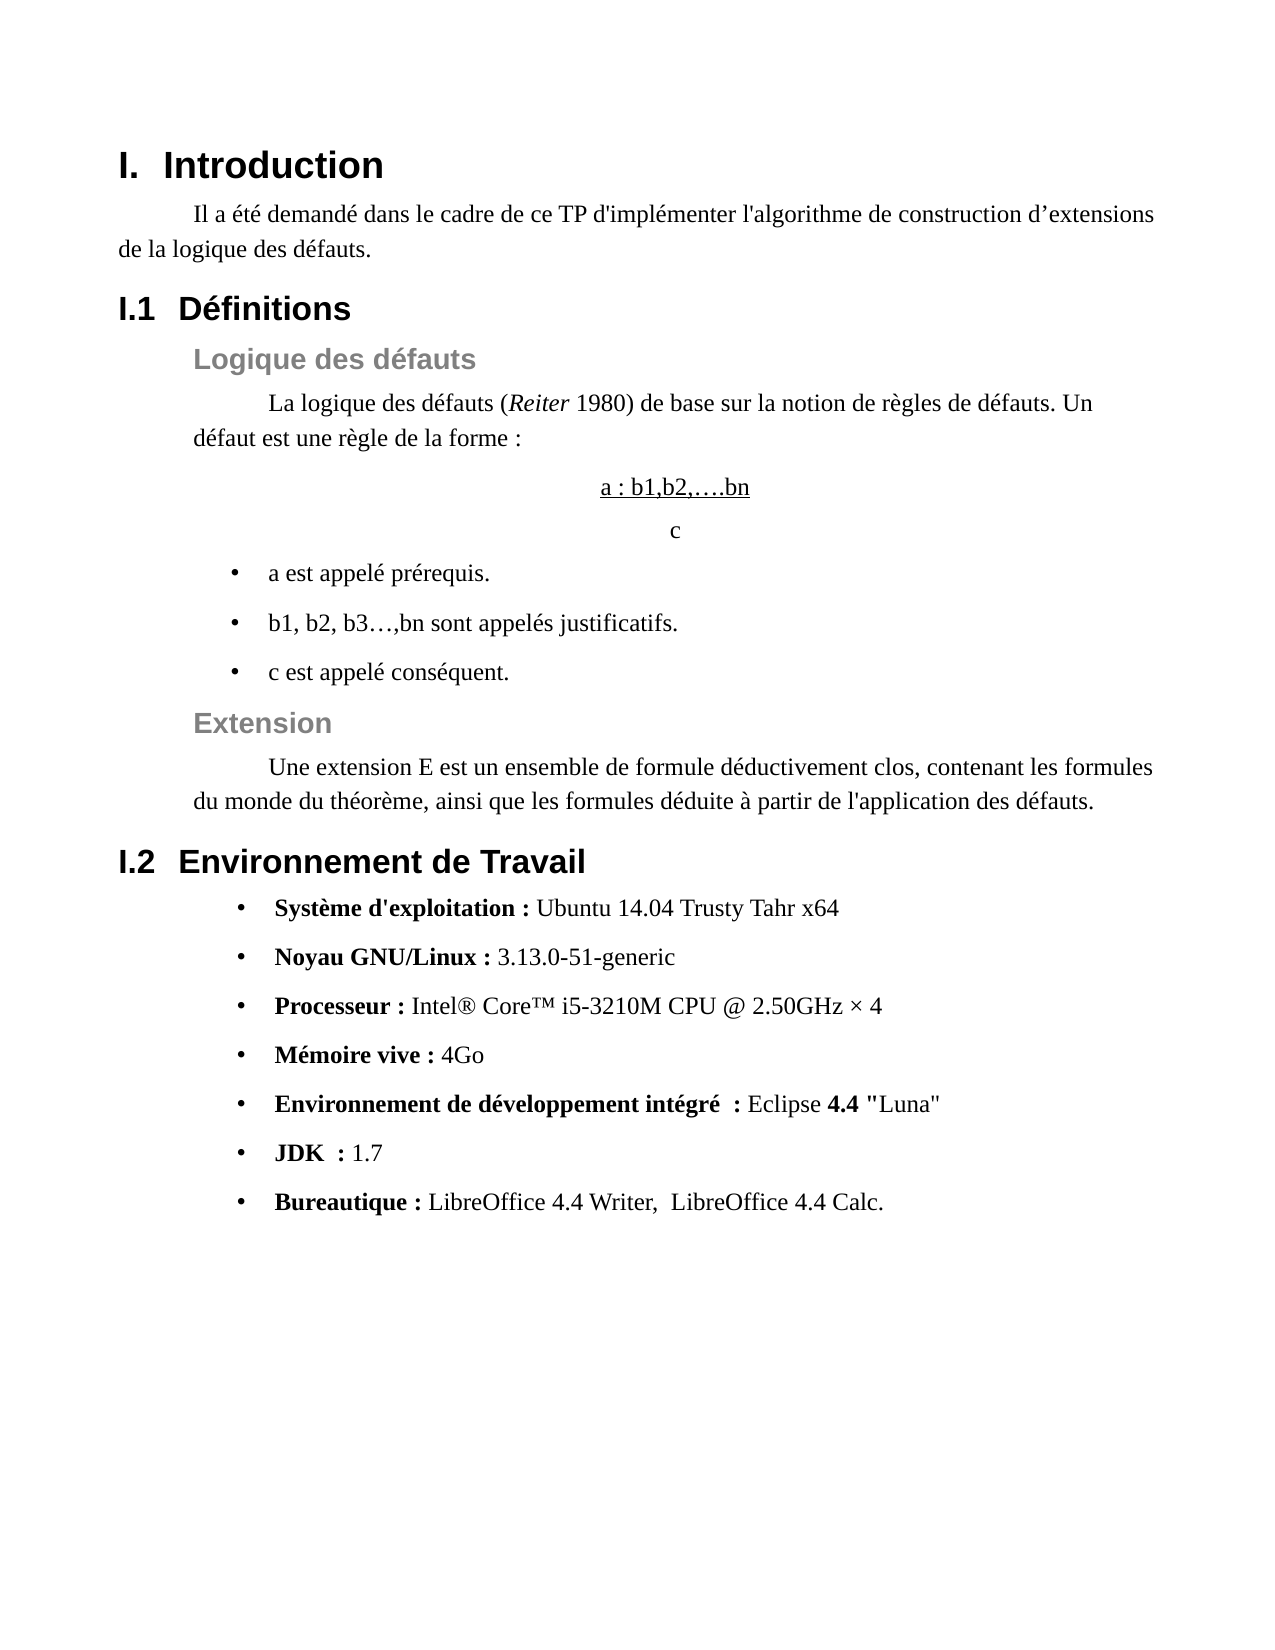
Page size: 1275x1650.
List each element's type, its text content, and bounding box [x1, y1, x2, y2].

text Une extension E est un ensemble de formule déductivement clos, contenant les formules du monde du théorème, ainsi que les formules déduite à partir de l'application des défauts. [193, 752, 1157, 815]
list b1, b2, b3…,bn sont appelés justificatifs. [231, 608, 1157, 636]
list Bureautique : LibreOffice 4.4 Writer, LibreOffice 4.4 Calc. [237, 1187, 1157, 1216]
subtitle Introduction [118, 143, 1157, 187]
list Processeur : Intel® Core™ i5-3210M CPU @ 2.50GHz × 4 [237, 991, 1157, 1019]
text c [193, 515, 1157, 544]
list Mémoire vive : 4Go [237, 1040, 1157, 1069]
subtitle Extension [118, 706, 1157, 739]
subtitle Environnement de Travail [118, 842, 1157, 880]
list JDK : 1.7 [237, 1138, 1157, 1167]
subtitle Définitions [118, 289, 1157, 328]
subtitle Logique des défauts [118, 342, 1157, 376]
list a est appelé prérequis. [231, 558, 1157, 587]
list Environnement de développement intégré : Eclipse 4.4 "Luna" [237, 1089, 1157, 1118]
text a : b1,b2,….bn [193, 472, 1157, 501]
list Système d'exploitation : Ubuntu 14.04 Trusty Tahr x64 [237, 893, 1157, 921]
text Il a été demandé dans le cadre de ce TP d'implémenter l'algorithme de construction d’extensions de la logique des défauts. [118, 199, 1157, 262]
list c est appelé conséquent. [231, 657, 1157, 685]
text La logique des défauts (Reiter 1980) de base sur la notion de règles de défauts. Un défaut est une règle de la forme : [193, 388, 1157, 452]
list Noyau GNU/Linux : 3.13.0-51-generic [237, 942, 1157, 971]
